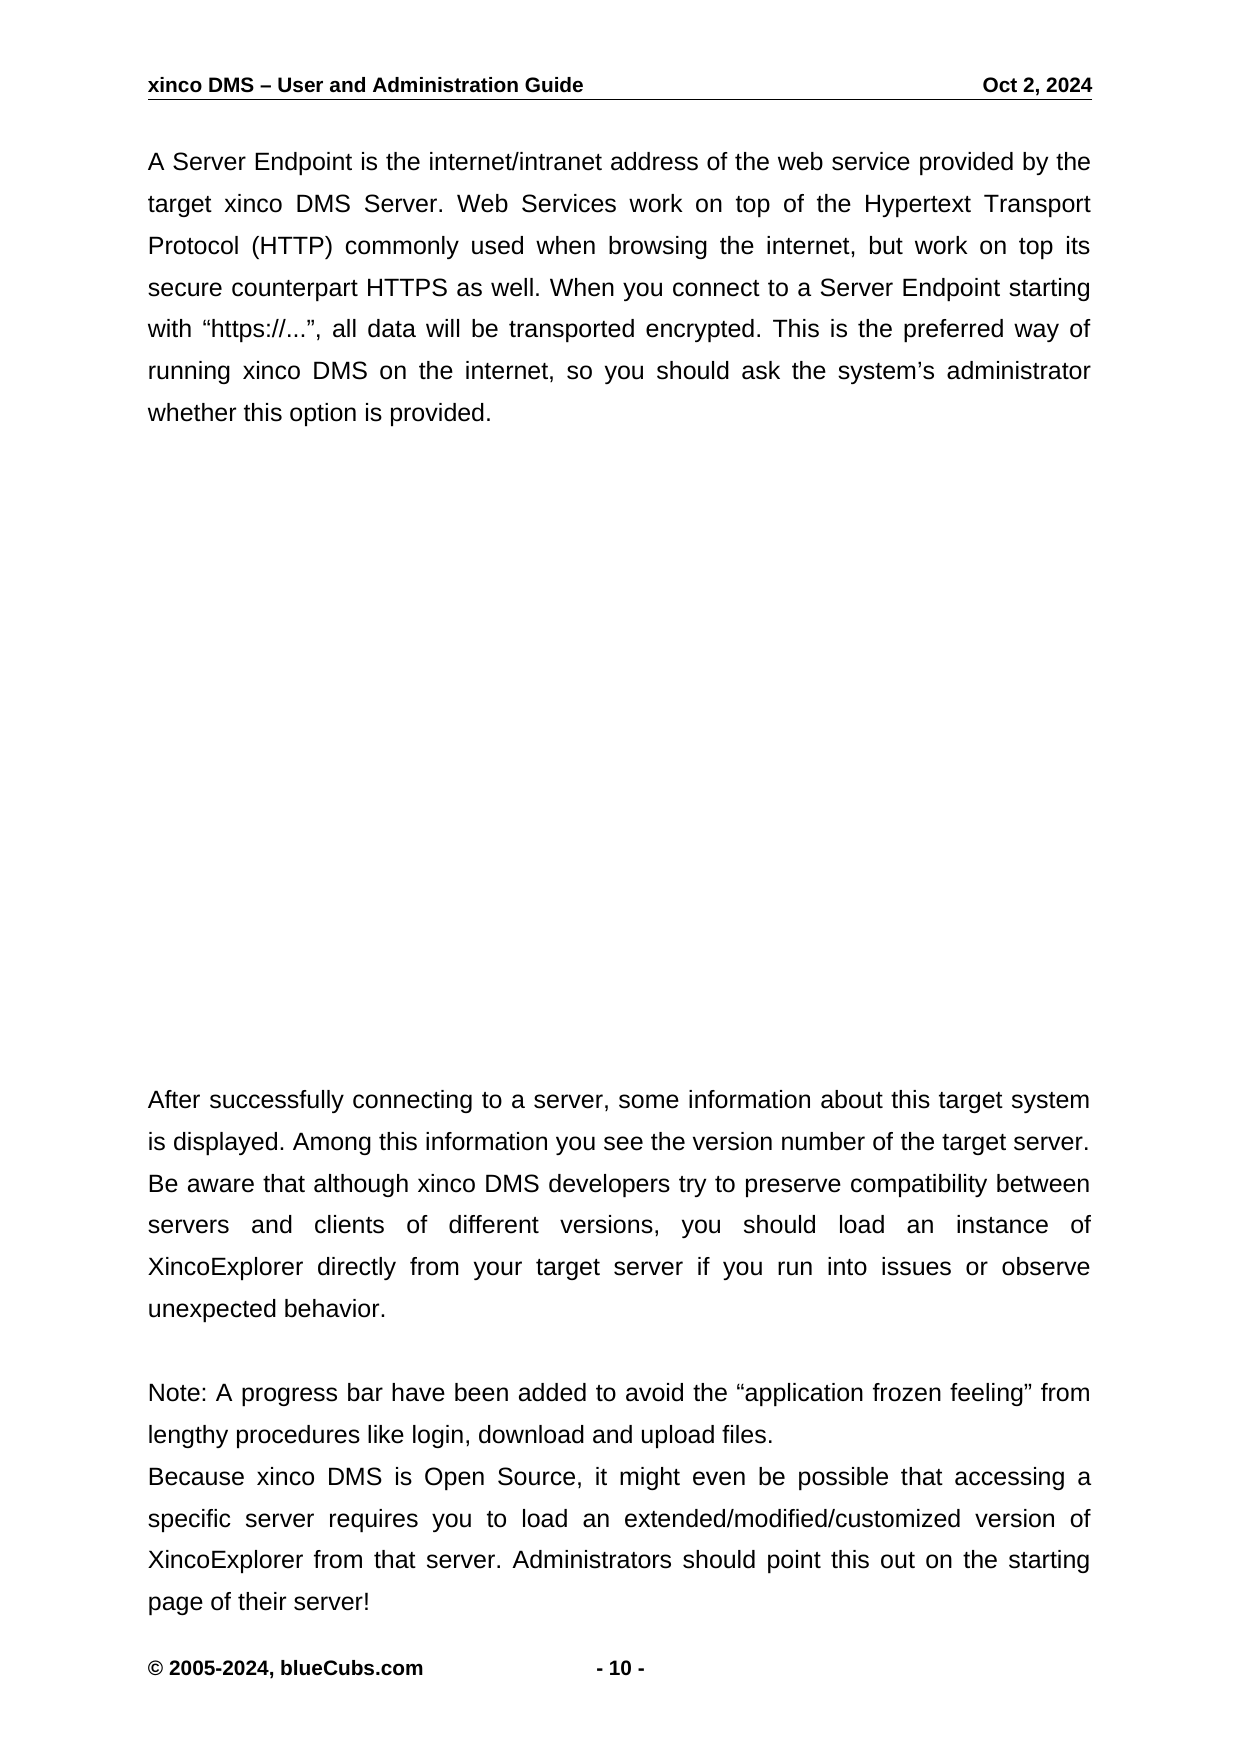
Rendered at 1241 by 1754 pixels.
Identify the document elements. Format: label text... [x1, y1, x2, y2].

text A Server Endpoint is the internet/intranet address of the web service provided by the target xinco DMS Server. Web Services work on top of the Hypertext Transport Protocol (HTTP) commonly used when browsing the internet, but work on top its secure counterpart HTTPS as well. When you connect to a Server Endpoint starting with “https://...”, all data will be transported encrypted. This is the preferred way of running xinco DMS on the internet, so you should ask the system’s administrator whether this option is provided. [148, 148, 1092, 427]
text After successfully connecting to a server, some information about this target system is displayed. Among this information you see the version number of the target server. Be aware that although xinco DMS developers try to preserve compatibility between servers and clients of different versions, you should load an instance of XincoExplorer directly from your target server if you run into issues or observe unexpected behavior. [148, 1086, 1092, 1323]
text Note: A progress bar have been added to avoid the “application frozen feeling” from lengthy procedures like login, download and upload files. [148, 1379, 1092, 1449]
text Because xinco DMS is Open Source, it might even be possible that accessing a specific server requires you to load an extended/modified/customized version of XincoExplorer from that server. Administrators should point this out on the starting page of their server! [148, 1463, 1092, 1616]
